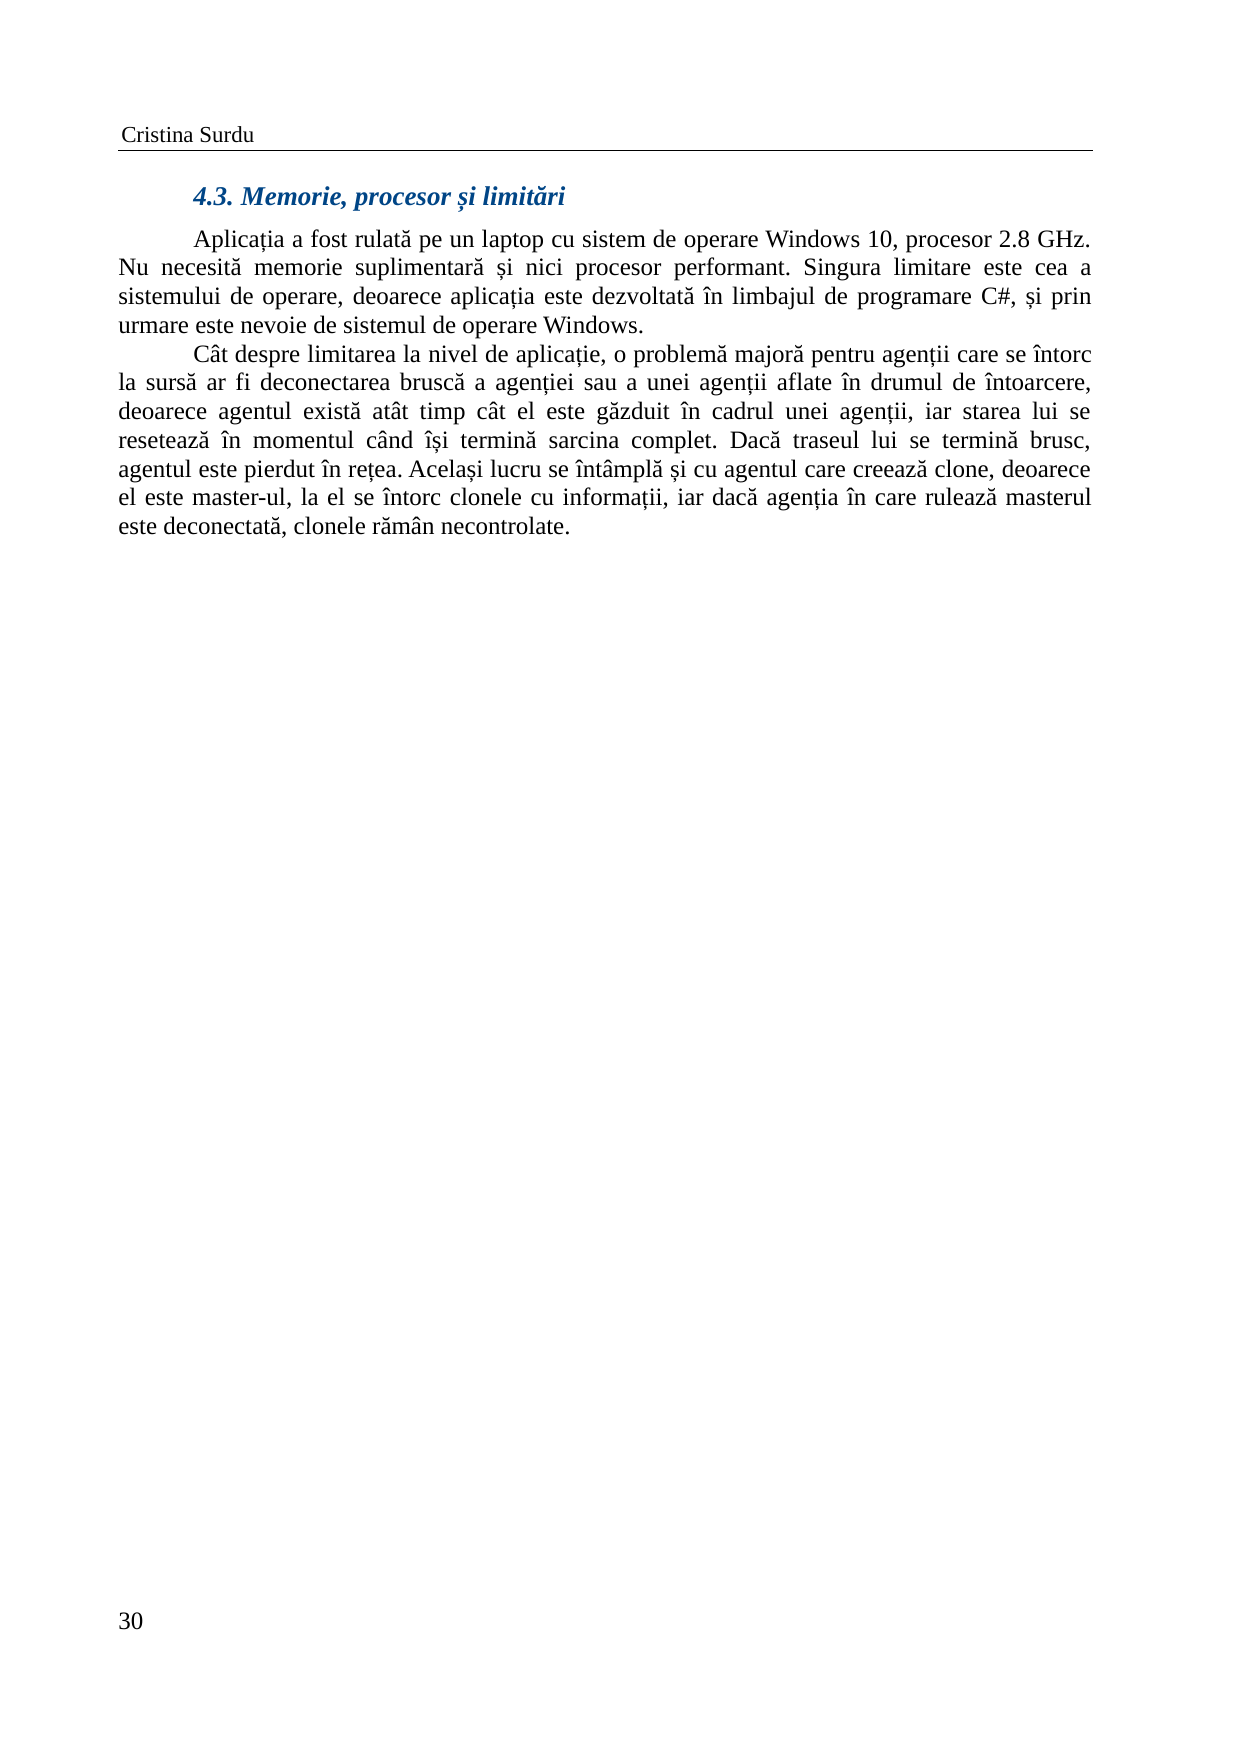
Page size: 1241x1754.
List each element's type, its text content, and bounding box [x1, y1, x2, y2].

text Aplicația a fost rulată pe un laptop cu sistem de operare Windows 10, procesor 2.8 GHz. Nu necesită memorie suplimentară și nici procesor performant. Singura limitare este cea a sistemului de operare, deoarece aplicația este dezvoltată în limbajul de programare C#, și prin urmare este nevoie de sistemul de operare Windows. [118, 224, 1093, 339]
subtitle Memorie, procesor și limitări [193, 180, 1093, 211]
text Cât despre limitarea la nivel de aplicație, o problemă majoră pentru agenții care se întorc la sursă ar fi deconectarea bruscă a agenției sau a unei agenții aflate în drumul de întoarcere, deoarece agentul există atât timp cât el este găzduit în cadrul unei agenții, iar starea lui se resetează în momentul când își termină sarcina complet. Dacă traseul lui se termină brusc, agentul este pierdut în rețea. Același lucru se întâmplă și cu agentul care creează clone, deoarece el este master-ul, la el se întorc clonele cu informații, iar dacă agenția în care rulează masterul este deconectată, clonele rămân necontrolate. [118, 339, 1093, 540]
